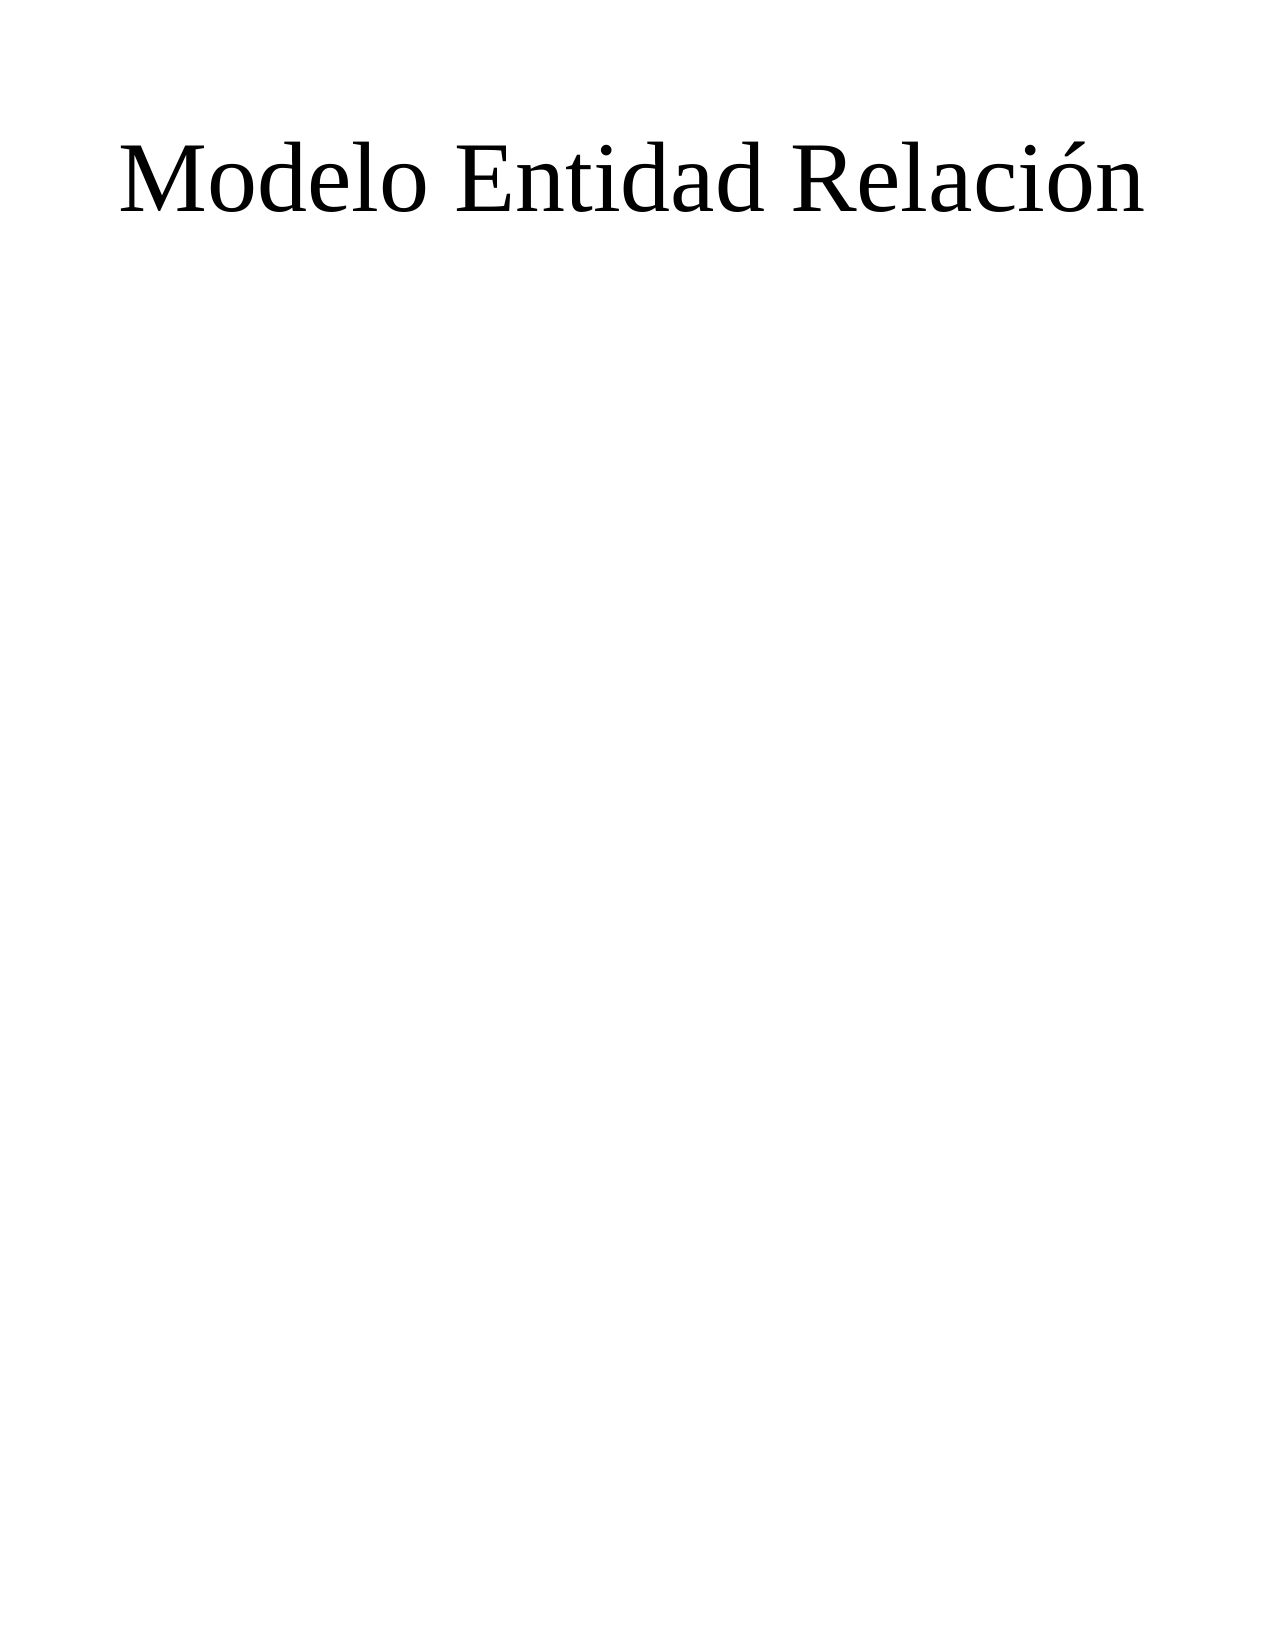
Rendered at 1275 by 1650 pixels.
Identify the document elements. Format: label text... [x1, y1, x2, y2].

text Modelo Entidad Relación [118, 118, 1157, 233]
